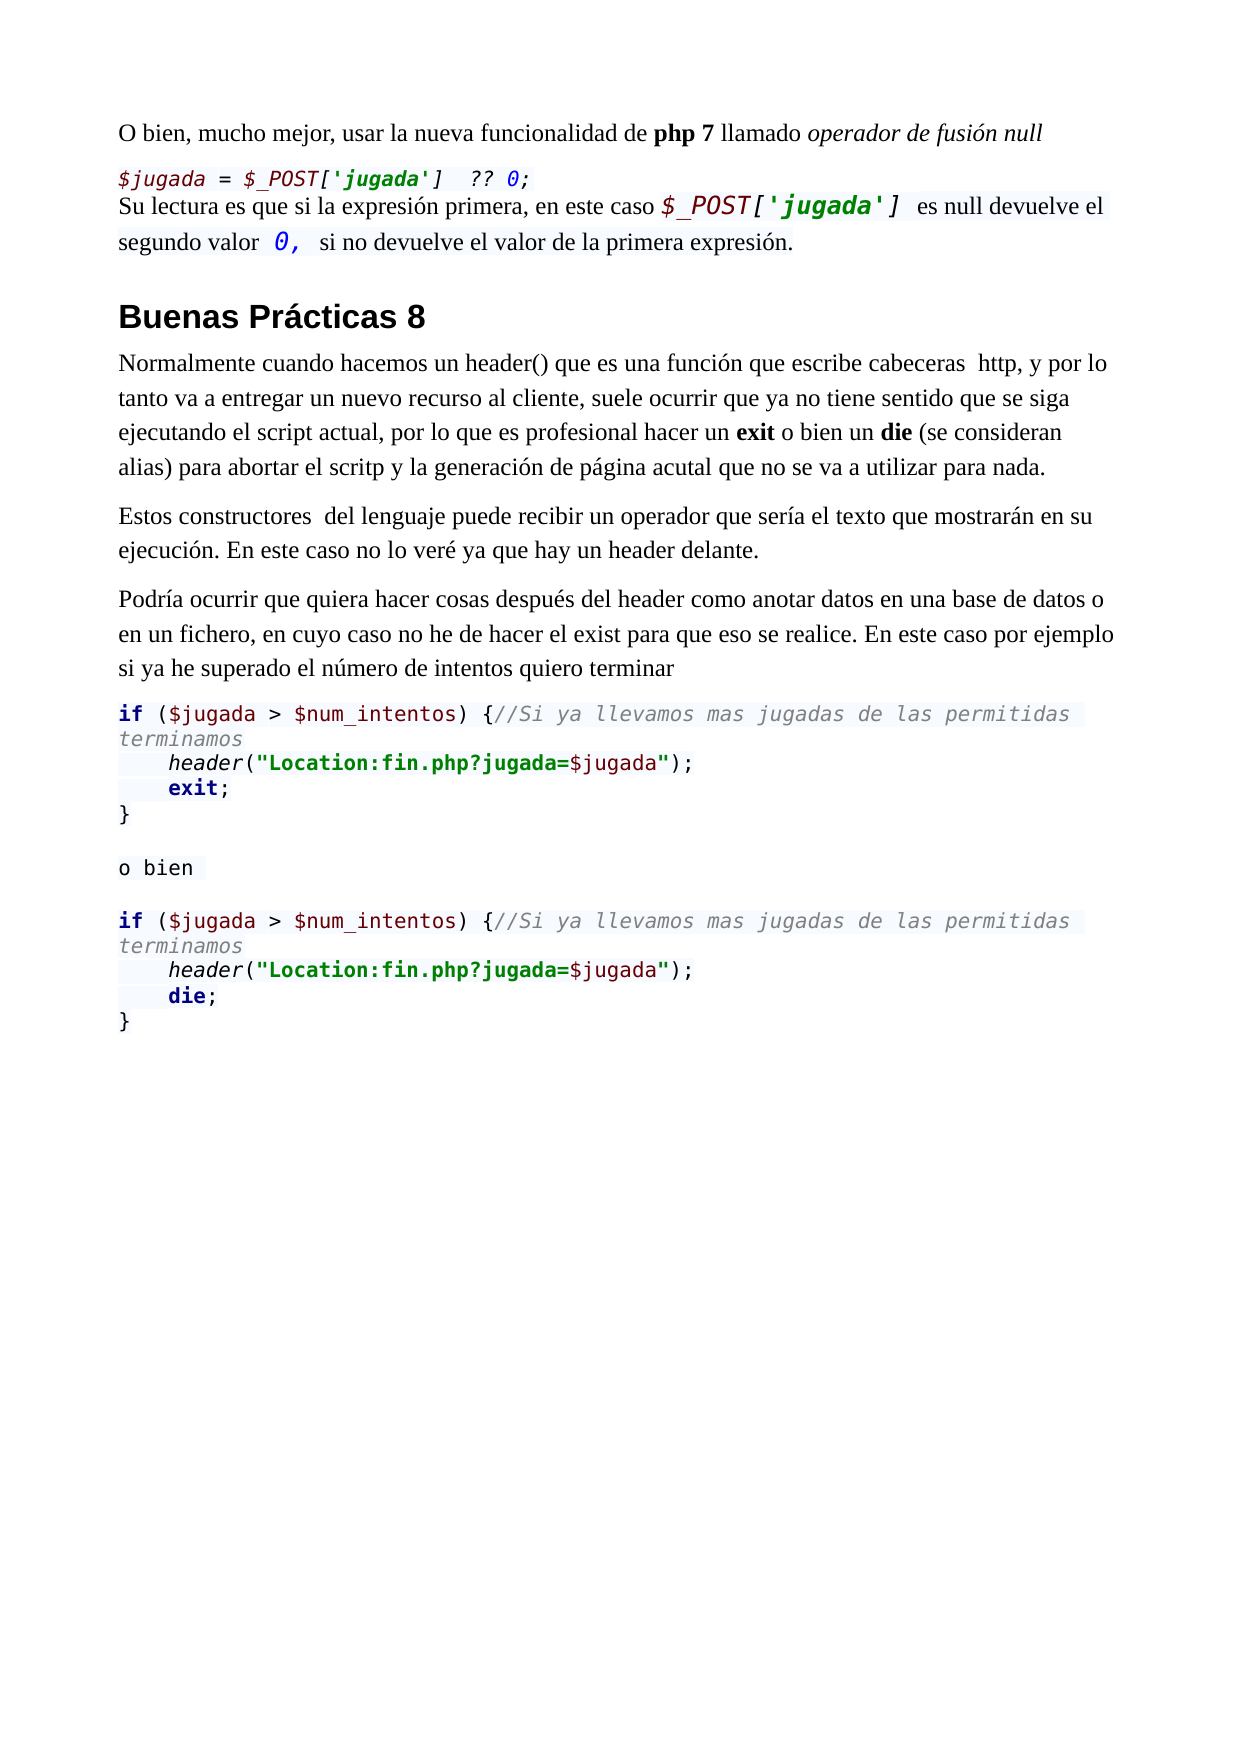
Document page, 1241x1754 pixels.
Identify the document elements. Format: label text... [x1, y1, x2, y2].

text Normalmente cuando hacemos un header() que es una función que escribe cabeceras http, y por lo tanto va a entregar un nuevo recurso al cliente, suele ocurrir que ya no tiene sentido que se siga ejecutando el script actual, por lo que es profesional hacer un exit o bien un die (se consideran alias) para abortar el scritp y la generación de página acutal que no se va a utilizar para nada. [118, 348, 1122, 480]
text if ($jugada > $num_intentos) {//Si ya llevamos mas jugadas de las permitidas terminamos [118, 702, 1122, 751]
text Su lectura es que si la expresión primera, en este caso $_POST['jugada'] es null devuelve el segundo valor 0, si no devuelve el valor de la primera expresión. [118, 191, 1122, 256]
text Podría ocurrir que quiera hacer cosas después del header como anotar datos en una base de datos o en un fichero, en cuyo caso no he de hacer el exist para que eso se realice. En este caso por ejemplo si ya he superado el número de intentos quiero terminar [118, 584, 1122, 682]
text header("Location:fin.php?jugada=$jugada"); [118, 751, 1122, 776]
text header("Location:fin.php?jugada=$jugada"); [118, 958, 1122, 984]
text } [118, 1009, 1122, 1034]
text Estos constructores del lenguaje puede recibir un operador que sería el texto que mostrarán en su ejecución. En este caso no lo veré ya que hay un header delante. [118, 501, 1122, 564]
text o bien [118, 856, 1122, 880]
text if ($jugada > $num_intentos) {//Si ya llevamos mas jugadas de las permitidas terminamos [118, 909, 1122, 958]
text O bien, mucho mejor, usar la nueva funcionalidad de php 7 llamado operador de fusión null [118, 118, 1122, 147]
text $jugada = $_POST['jugada'] ?? 0; [118, 167, 1122, 191]
text } [118, 802, 1122, 826]
text die; [118, 984, 1122, 1009]
text exit; [118, 776, 1122, 802]
subtitle Buenas Prácticas 8 [118, 297, 1122, 336]
